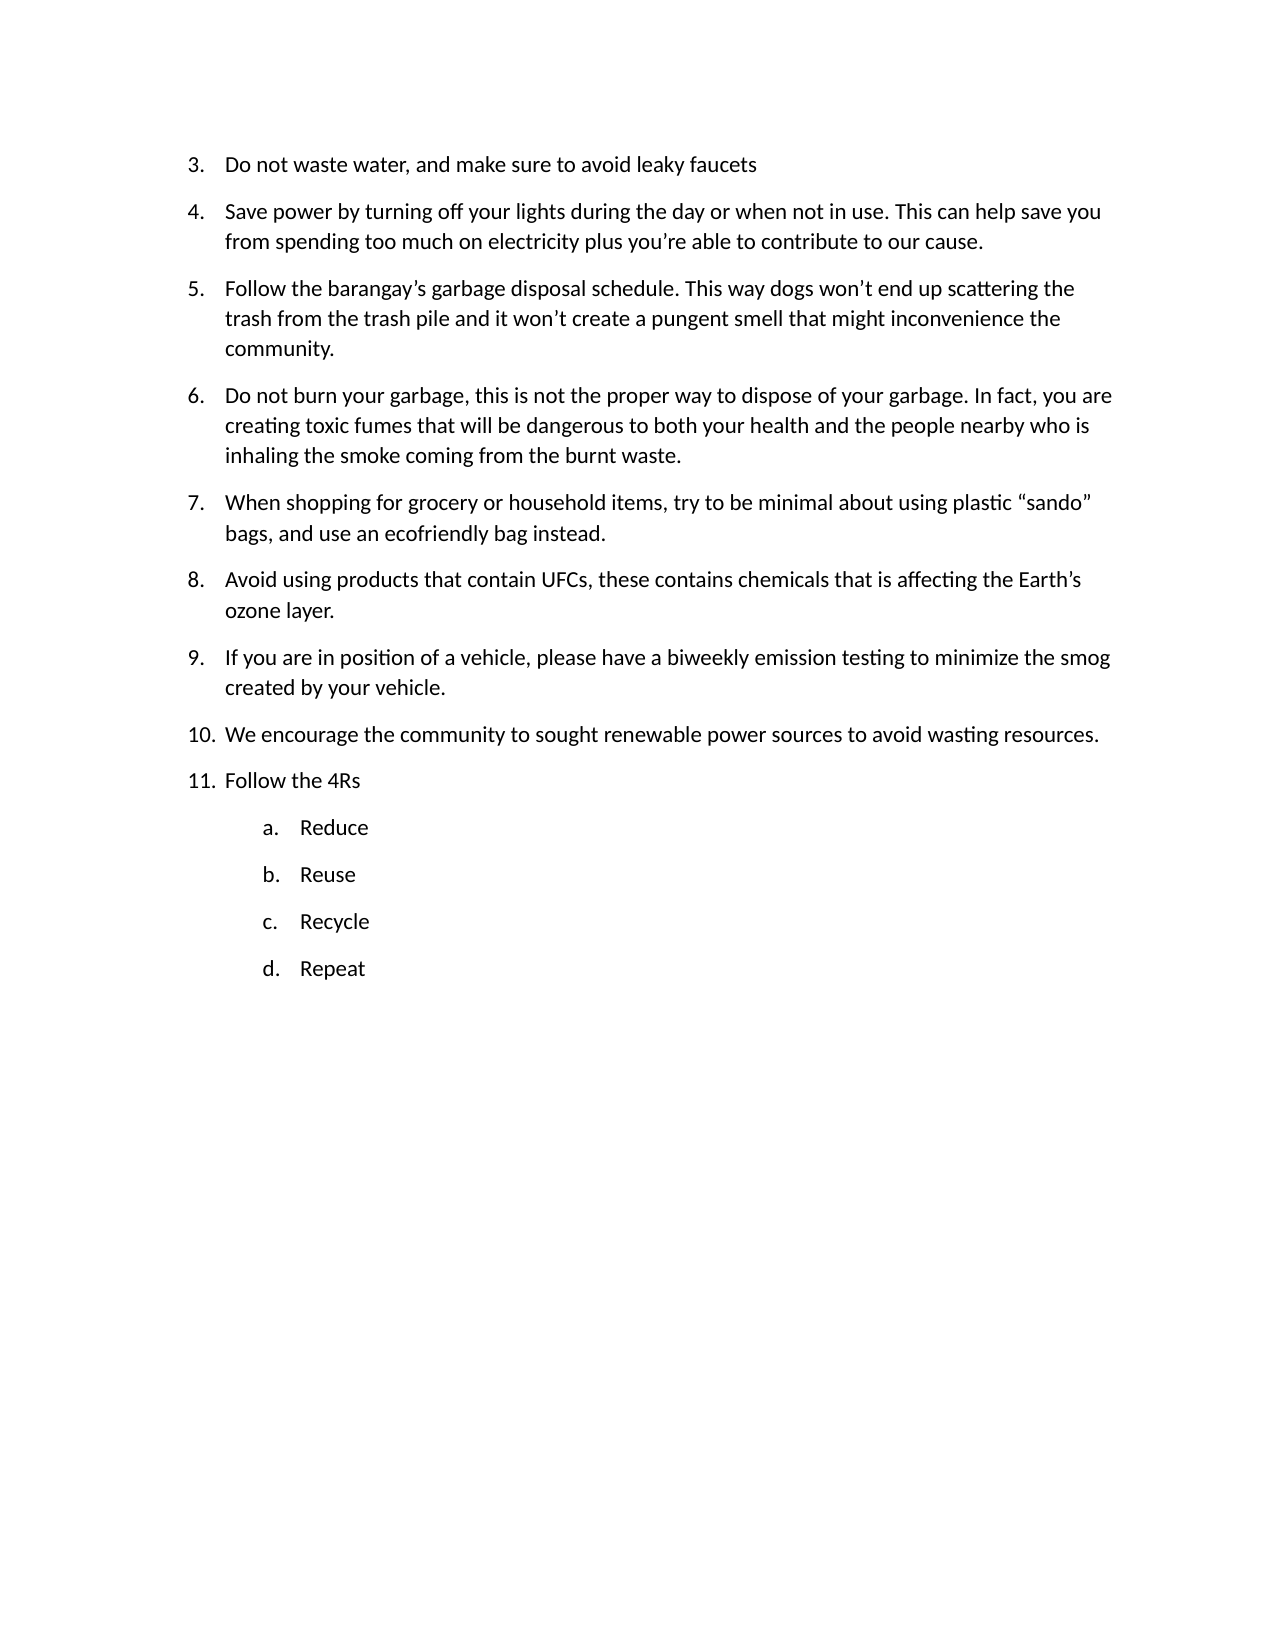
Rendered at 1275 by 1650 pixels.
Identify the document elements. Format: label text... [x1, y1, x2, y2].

list Repeat [262, 954, 1125, 982]
list Recycle [262, 907, 1125, 935]
list Avoid using products that contain UFCs, these contains chemicals that is affecting the Earth’s ozone layer. [187, 566, 1125, 624]
list Follow the barangay’s garbage disposal schedule. This way dogs won’t end up scattering the trash from the trash pile and it won’t create a pungent smell that might inconvenience the community. [187, 274, 1125, 362]
list When shopping for grocery or household items, try to be minimal about using plastic “sando” bags, and use an ecofriendly bag instead. [187, 488, 1125, 547]
list Follow the 4Rs [187, 767, 1125, 795]
list We encourage the community to sought renewable power sources to avoid wasting resources. [187, 720, 1125, 748]
list Do not waste water, and make sure to avoid leaky faucets [187, 150, 1125, 178]
list Reuse [262, 860, 1125, 888]
list If you are in position of a vehicle, please have a biweekly emission testing to minimize the smog created by your vehicle. [187, 643, 1125, 701]
list Reduce [262, 813, 1125, 842]
list Do not burn your garbage, this is not the proper way to dispose of your garbage. In fact, you are creating toxic fumes that will be dangerous to both your health and the people nearby who is inhaling the smoke coming from the burnt waste. [187, 381, 1125, 470]
list Save power by turning off your lights during the day or when not in use. This can help save you from spending too much on electricity plus you’re able to contribute to our cause. [187, 197, 1125, 255]
